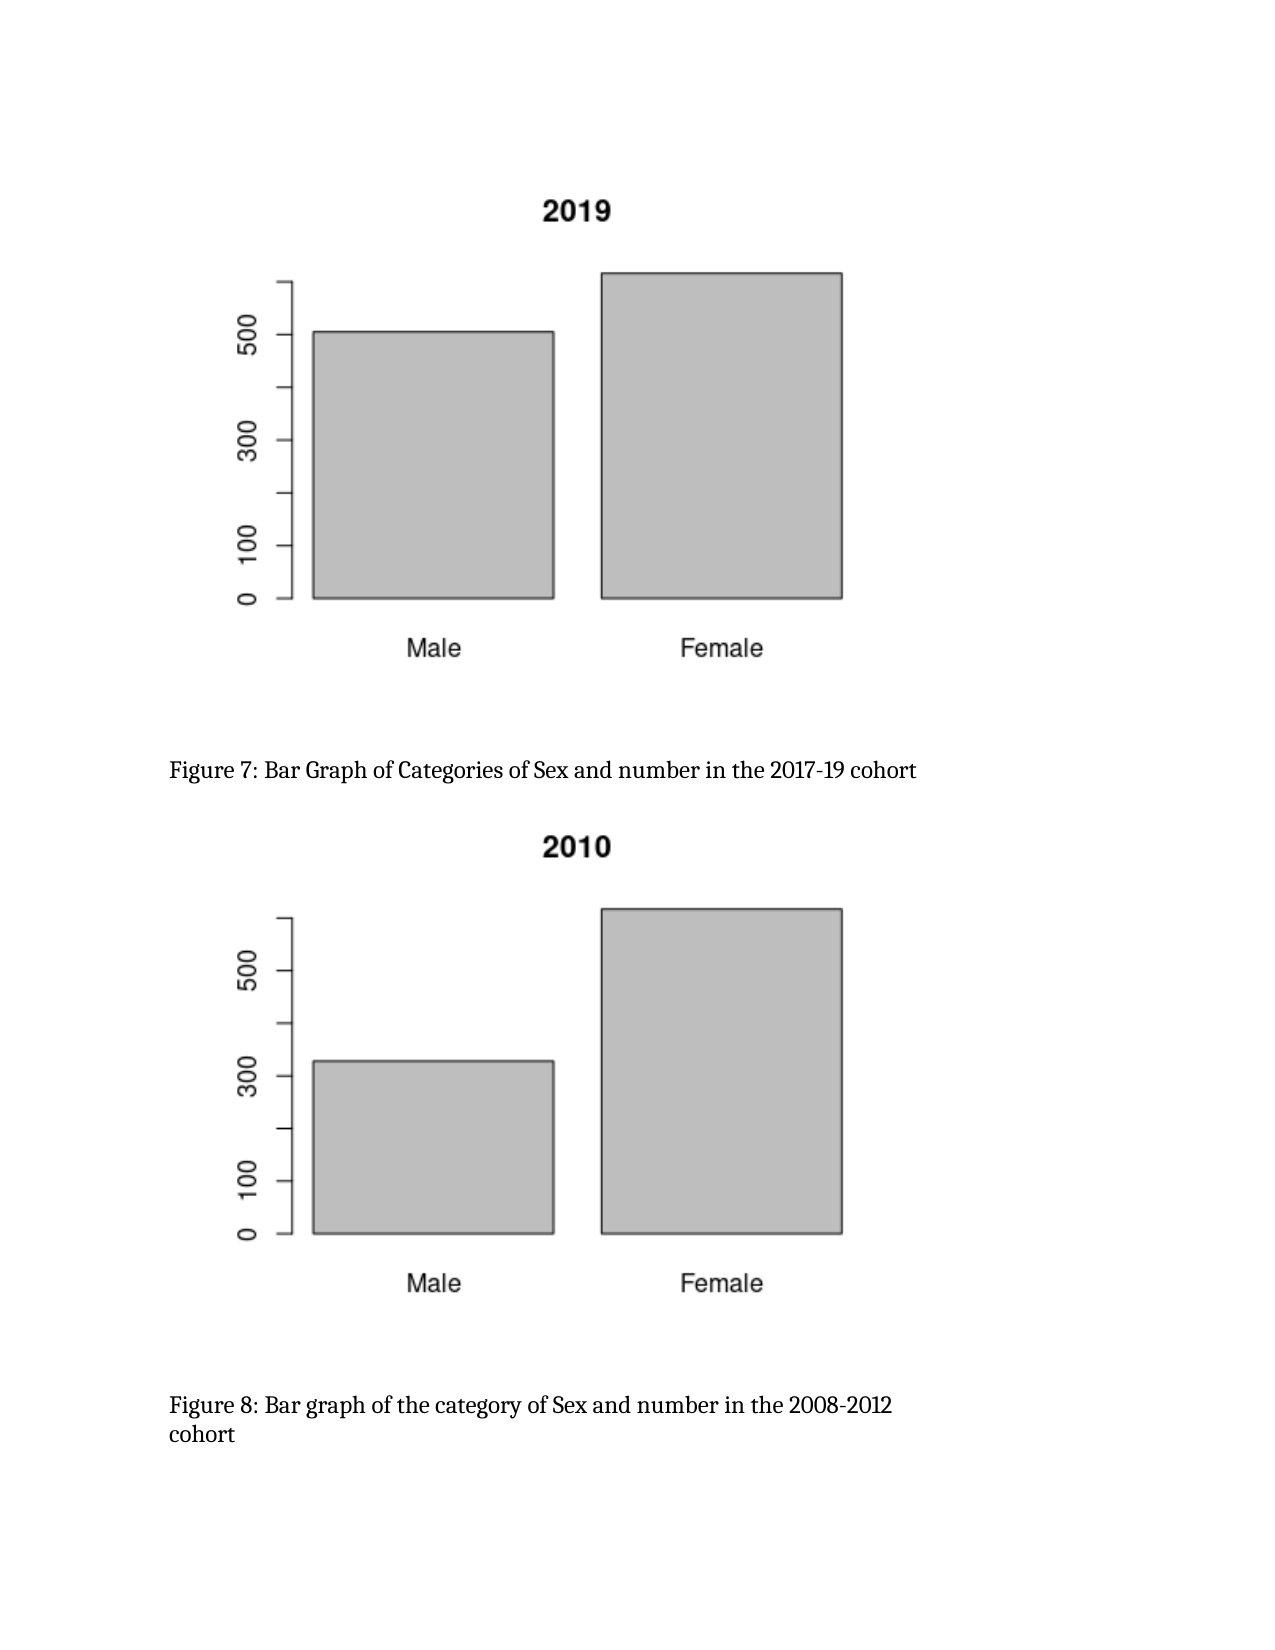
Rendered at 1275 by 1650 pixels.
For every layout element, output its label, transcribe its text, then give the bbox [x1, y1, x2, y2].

picture [168, 785, 927, 1392]
text Figure 7: Bar Graph of Categories of Sex and number in the 2017-19 cohort [169, 757, 927, 785]
text Figure 8: Bar graph of the category of Sex and number in the 2008-2012 cohort [169, 1392, 927, 1449]
picture [168, 150, 927, 757]
